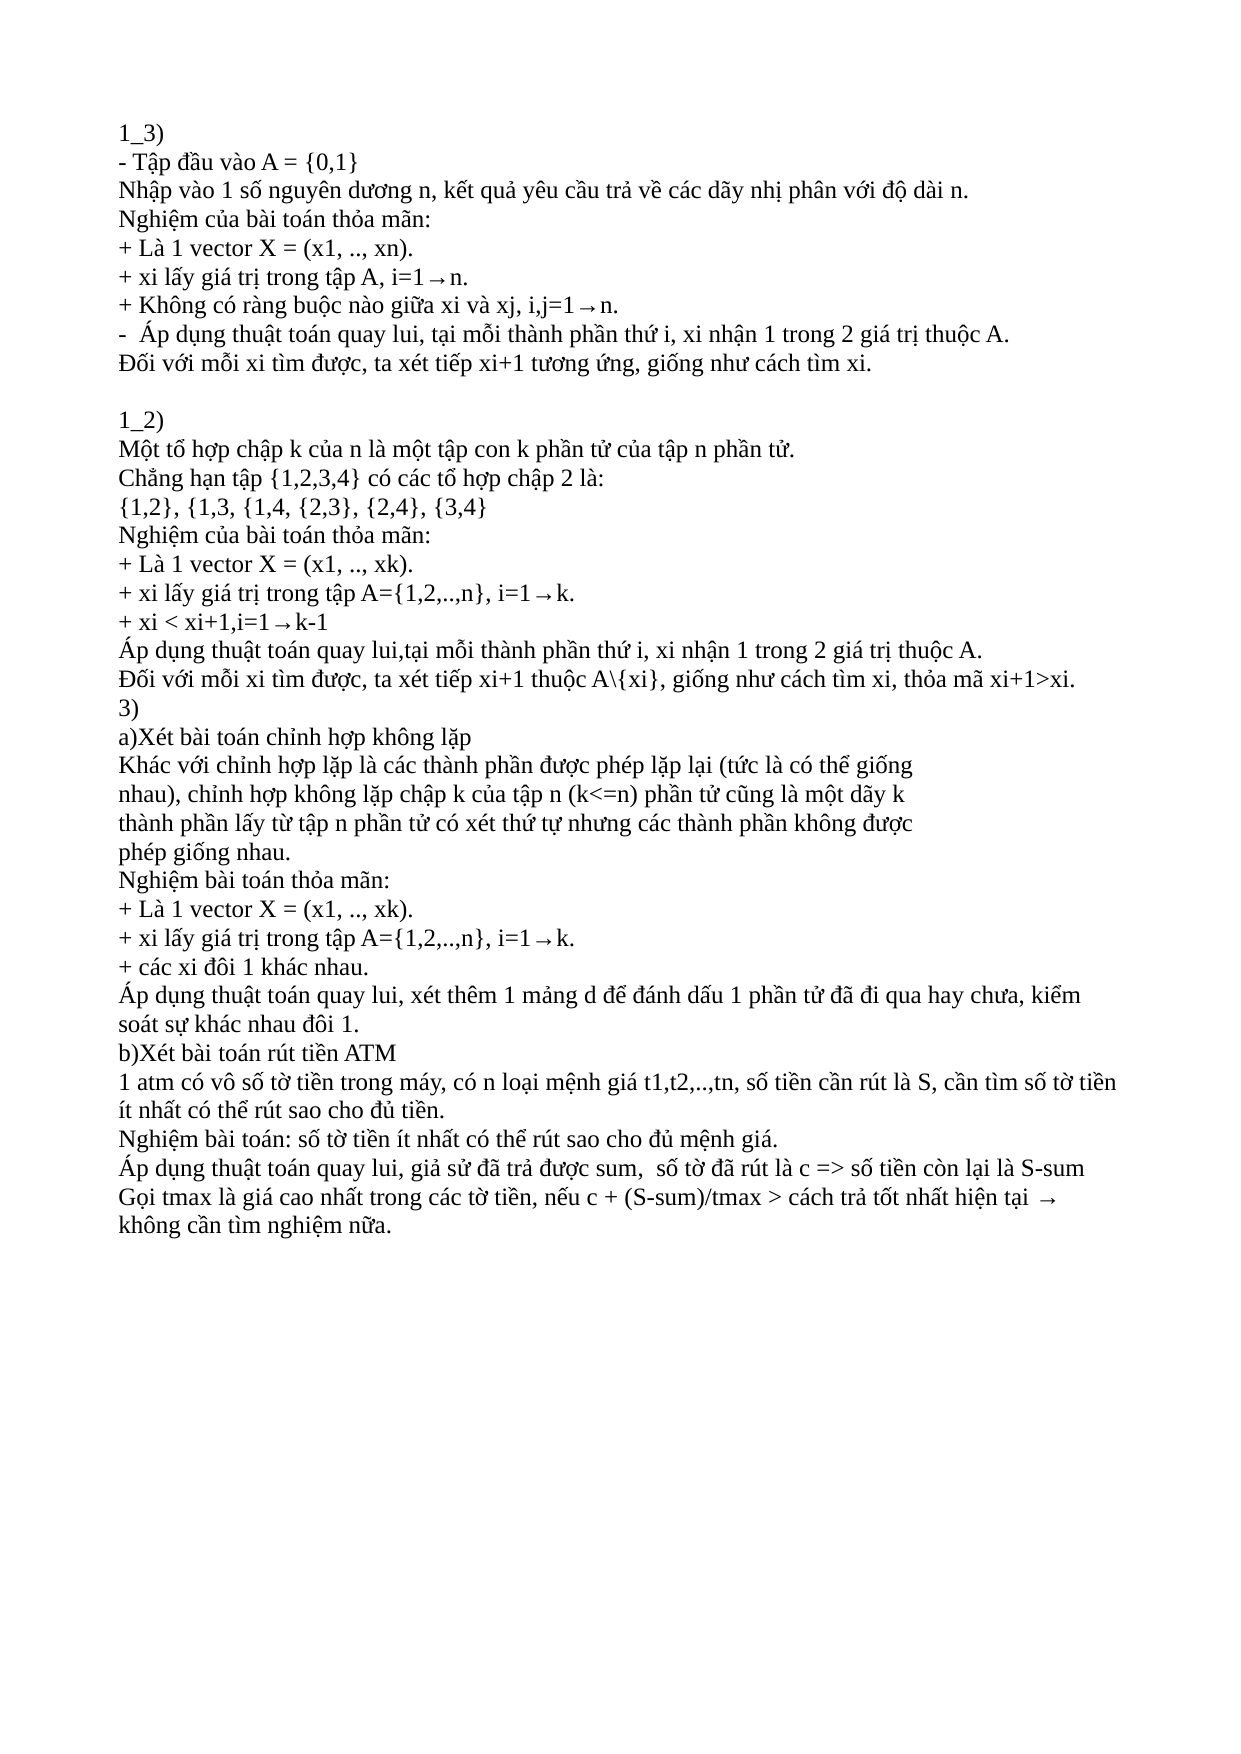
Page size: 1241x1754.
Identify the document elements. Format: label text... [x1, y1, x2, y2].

text + Là 1 vector X = (x1, .., xk). [118, 549, 1122, 578]
text b)Xét bài toán rút tiền ATM [118, 1038, 1122, 1067]
text + Không có ràng buộc nào giữa xi và xj, i,j=1→n. [118, 291, 1122, 319]
text Đối với mỗi xi tìm được, ta xét tiếp xi+1 thuộc A\{xi}, giống như cách tìm xi, thỏa mã xi+1>xi. [118, 664, 1122, 693]
text + Là 1 vector X = (x1, .., xn). [118, 233, 1122, 262]
text - Tập đầu vào A = {0,1} [118, 147, 1122, 176]
text + xi lấy giá trị trong tập A={1,2,..,n}, i=1→k. [118, 923, 1122, 952]
text thành phần lấy từ tập n phần tử có xét thứ tự nhưng các thành phần không được [118, 808, 1122, 837]
text + Là 1 vector X = (x1, .., xk). [118, 894, 1122, 923]
text Một tổ hợp chập k của n là một tập con k phần tử của tập n phần tử. [118, 434, 1122, 463]
text 1 atm có vô số tờ tiền trong máy, có n loại mệnh giá t1,t2,..,tn, số tiền cần rút là S, cần tìm số tờ tiền ít nhất có thể rút sao cho đủ tiền. [118, 1067, 1122, 1124]
text Nghiệm của bài toán thỏa mãn: [118, 204, 1122, 233]
text Nhập vào 1 số nguyên dương n, kết quả yêu cầu trả về các dãy nhị phân với độ dài n. [118, 176, 1122, 204]
text - Áp dụng thuật toán quay lui, tại mỗi thành phần thứ i, xi nhận 1 trong 2 giá trị thuộc A. [118, 319, 1122, 348]
text 1_2) [118, 406, 1122, 434]
text {1,2}, {1,3, {1,4, {2,3}, {2,4}, {3,4} [118, 492, 1122, 521]
text + xi < xi+1,i=1→k-1 [118, 607, 1122, 636]
text a)Xét bài toán chỉnh hợp không lặp [118, 722, 1122, 751]
text nhau), chỉnh hợp không lặp chập k của tập n (k<=n) phần tử cũng là một dãy k [118, 779, 1122, 808]
text + xi lấy giá trị trong tập A={1,2,..,n}, i=1→k. [118, 578, 1122, 607]
text Nghiệm của bài toán thỏa mãn: [118, 521, 1122, 549]
text + xi lấy giá trị trong tập A, i=1→n. [118, 262, 1122, 291]
text Áp dụng thuật toán quay lui, xét thêm 1 mảng d để đánh dấu 1 phần tử đã đi qua hay chưa, kiểm [118, 981, 1122, 1009]
text Gọi tmax là giá cao nhất trong các tờ tiền, nếu c + (S-sum)/tmax > cách trả tốt nhất hiện tại → không cần tìm nghiệm nữa. [118, 1182, 1122, 1239]
text 1_3) [118, 118, 1122, 147]
text soát sự khác nhau đôi 1. [118, 1009, 1122, 1038]
text 3) [118, 693, 1122, 722]
text Đối với mỗi xi tìm được, ta xét tiếp xi+1 tương ứng, giống như cách tìm xi. [118, 348, 1122, 377]
text Chẳng hạn tập {1,2,3,4} có các tổ hợp chập 2 là: [118, 463, 1122, 492]
text Áp dụng thuật toán quay lui, giả sử đã trả được sum, số tờ đã rút là c => số tiền còn lại là S-sum [118, 1153, 1122, 1182]
text + các xi đôi 1 khác nhau. [118, 952, 1122, 981]
text Nghiệm bài toán thỏa mãn: [118, 866, 1122, 894]
text phép giống nhau. [118, 837, 1122, 866]
text Khác với chỉnh hợp lặp là các thành phần được phép lặp lại (tức là có thể giống [118, 751, 1122, 779]
text Áp dụng thuật toán quay lui,tại mỗi thành phần thứ i, xi nhận 1 trong 2 giá trị thuộc A. [118, 636, 1122, 664]
text Nghiệm bài toán: số tờ tiền ít nhất có thể rút sao cho đủ mệnh giá. [118, 1124, 1122, 1153]
